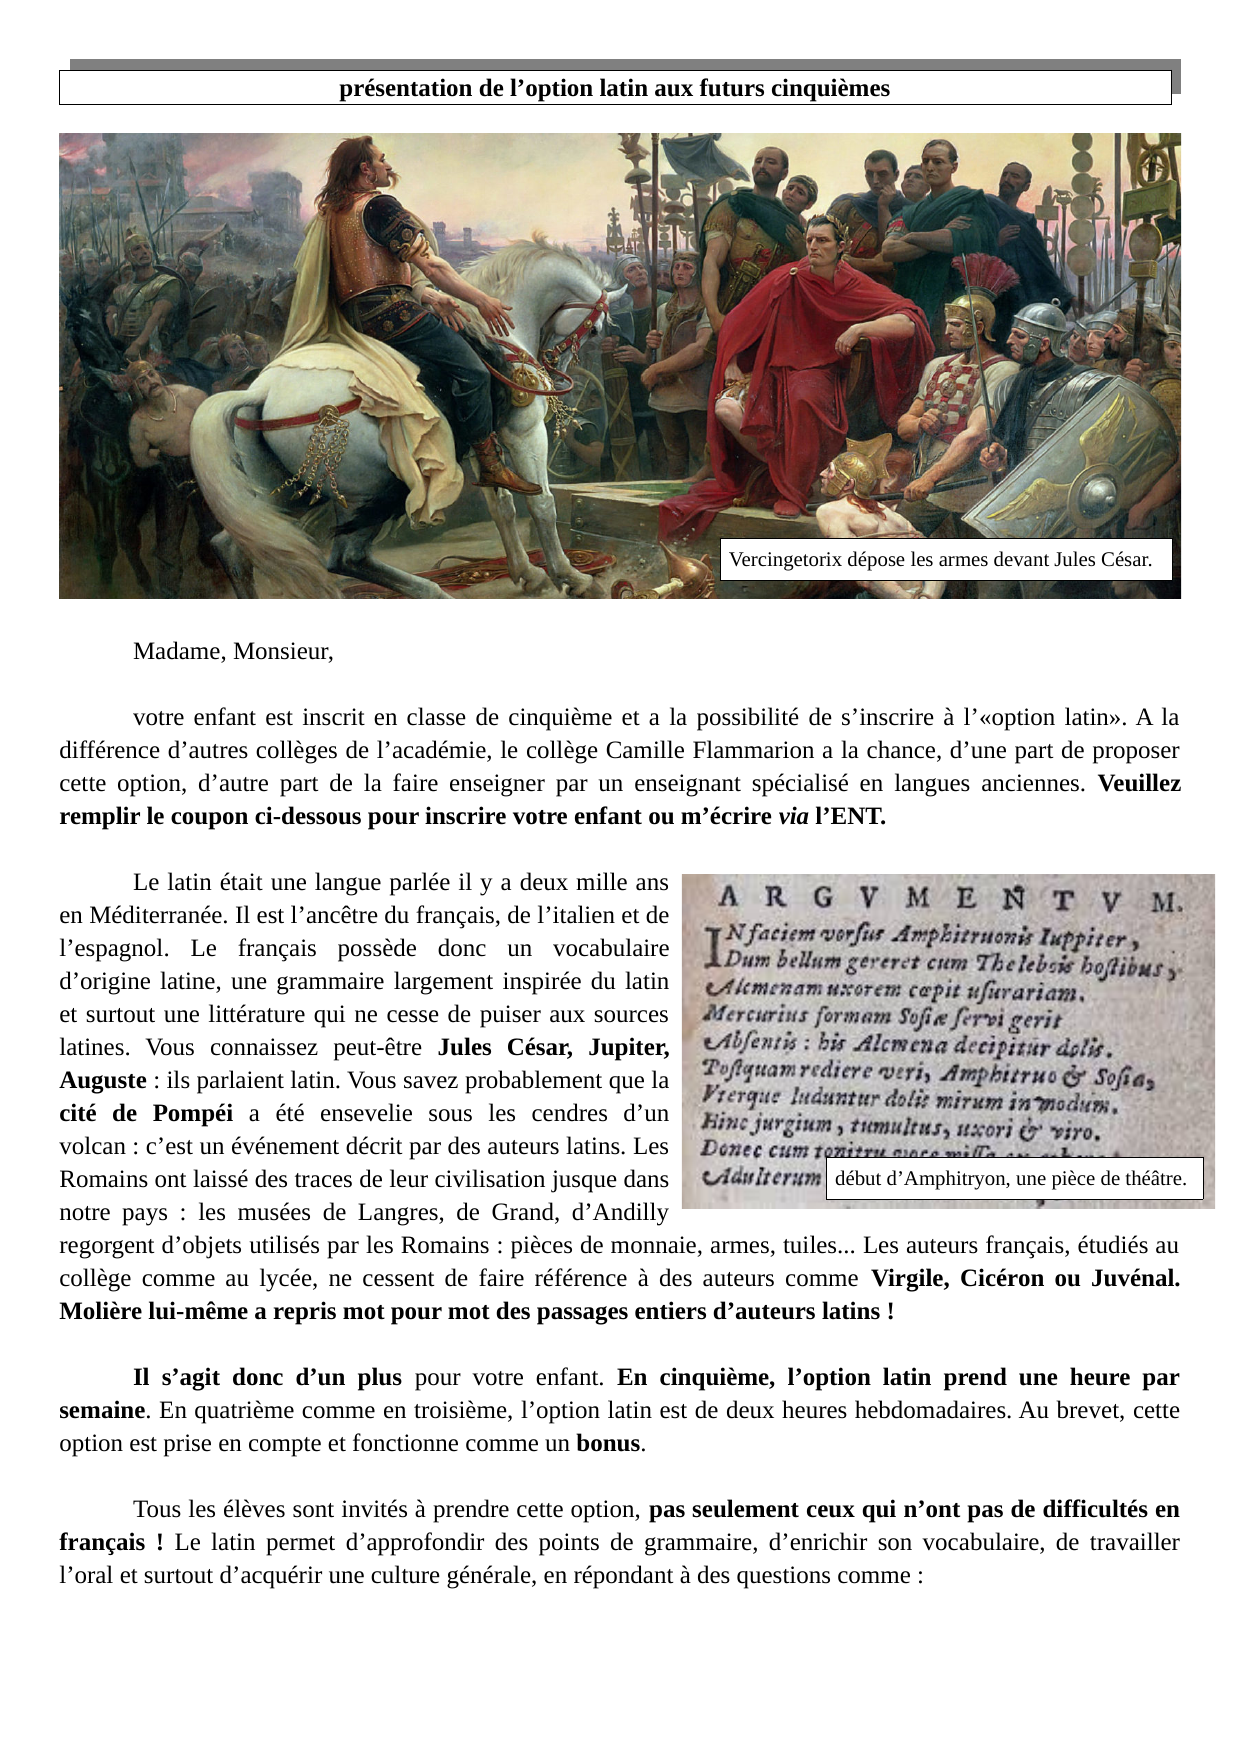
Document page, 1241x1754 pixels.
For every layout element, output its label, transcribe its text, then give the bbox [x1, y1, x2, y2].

picture [59, 133, 1182, 599]
text Tous les élèves sont invités à prendre cette option, pas seulement ceux qui n’ont pas de difficultés en français ! Le latin permet d’approfondir des points de grammaire, d’enrichir son vocabulaire, de travailler l’oral et surtout d’acquérir une culture générale, en répondant à des questions comme : [59, 1494, 1181, 1589]
picture [681, 874, 1216, 1209]
text début d’Amphitryon, une pièce de théâtre. [835, 1166, 1194, 1190]
text Vercingetorix dépose les armes devant Jules César. [729, 547, 1163, 571]
text Il s’agit donc d’un plus pour votre enfant. En cinquième, l’option latin prend une heure par semaine. En quatrième comme en troisième, l’option latin est de deux heures hebdomadaires. Au brevet, cette option est prise en compte et fonctionne comme un bonus. [59, 1362, 1181, 1457]
text votre enfant est inscrit en classe de cinquième et a la possibilité de s’inscrire à l’«option latin». A la différence d’autres collèges de l’académie, le collège Camille Flammarion a la chance, d’une part de proposer cette option, d’autre part de la faire enseigner par un enseignant spécialisé en langues anciennes. Veuillez remplir le coupon ci-dessous pour inscrire votre enfant ou m’écrire via l’ENT. [59, 702, 1181, 830]
text Le latin était une langue parlée il y a deux mille ans en Méditerranée. Il est l’ancêtre du français, de l’italien et de l’espagnol. Le français possède donc un vocabulaire d’origine latine, une grammaire largement inspirée du latin et surtout une littérature qui ne cesse de puiser aux sources latines. Vous connaissez peut-être Jules César, Jupiter, Auguste : ils parlaient latin. Vous savez probablement que la cité de Pompéi a été ensevelie sous les cendres d’un volcan : c’est un événement décrit par des auteurs latins. Les Romains ont laissé des traces de leur civilisation jusque dans notre pays : les musées de Langres, de Grand, d’Andilly regorgent d’objets utilisés par les Romains : pièces de monnaie, armes, tuiles... Les auteurs français, étudiés au collège comme au lycée, ne cessent de faire référence à des auteurs comme Virgile, Cicéron ou Juvénal. Molière lui-même a repris mot pour mot des passages entiers d’auteurs latins ! [59, 867, 1181, 1325]
text présentation de l’option latin aux futurs cinquièmes [60, 71, 1171, 104]
text Madame, Monsieur, [59, 636, 1181, 664]
